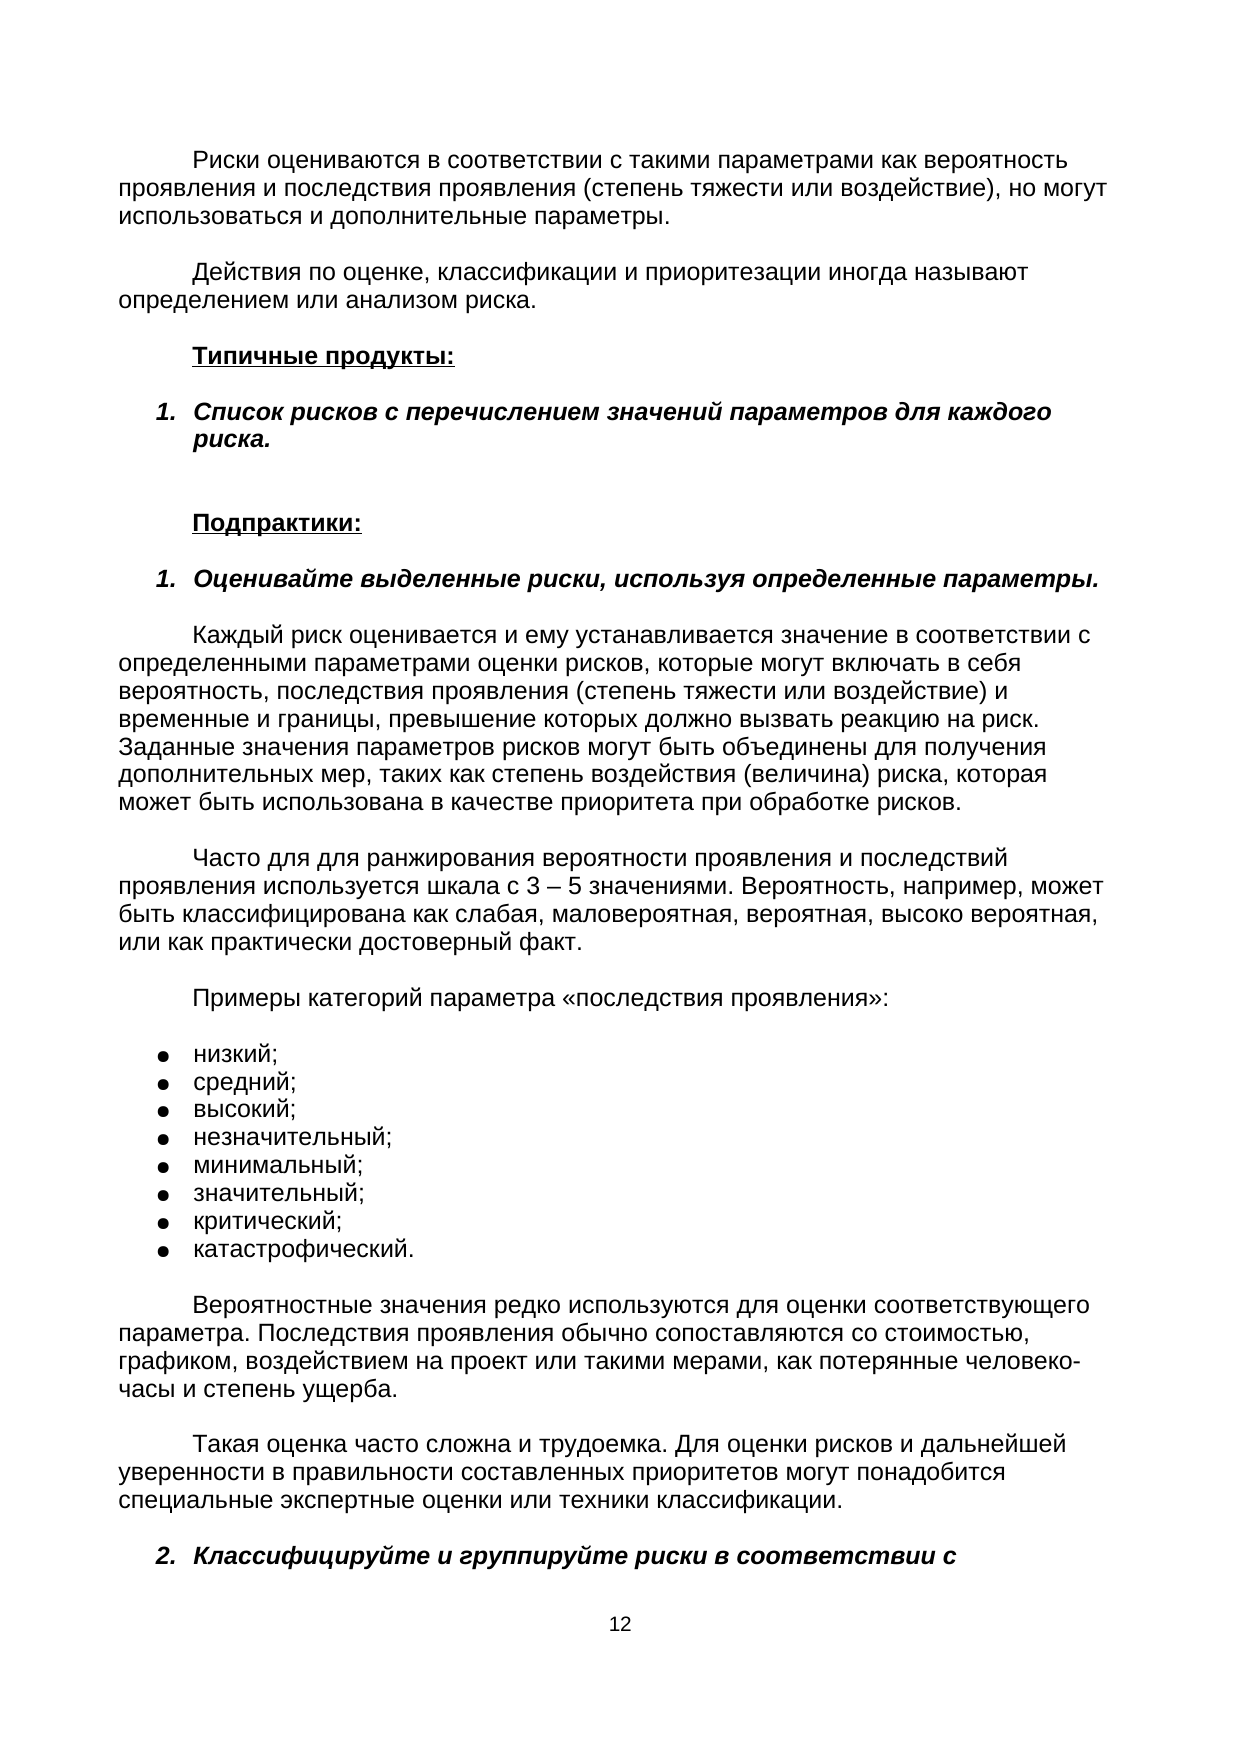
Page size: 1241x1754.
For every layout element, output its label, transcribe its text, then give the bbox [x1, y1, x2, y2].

text Каждый риск оценивается и ему устанавливается значение в соответствии с определенными параметрами оценки рисков, которые могут включать в себя вероятность, последствия проявления (степень тяжести или воздействие) и временные и границы, превышение которых должно вызвать реакцию на риск. Заданные значения параметров рисков могут быть объединены для получения дополнительных мер, таких как степень воздействия (величина) риска, которая может быть использована в качестве приоритета при обработке рисков. [118, 621, 1122, 816]
text Риски оцениваются в соответствии с такими параметрами как вероятность проявления и последствия проявления (степень тяжести или воздействие), но могут использоваться и дополнительные параметры. [118, 146, 1122, 230]
list Оценивайте выделенные риски, используя определенные параметры. [156, 565, 1122, 593]
text Часто для для ранжирования вероятности проявления и последствий проявления используется шкала с 3 – 5 значениями. Вероятность, например, может быть классифицирована как слабая, маловероятная, вероятная, высоко вероятная, или как практически достоверный факт. [118, 844, 1122, 956]
list катастрофический. [156, 1235, 1122, 1263]
text Примеры категорий параметра «последствия проявления»: [118, 983, 1122, 1011]
list Классифицируйте и группируйте риски в соответствии с [156, 1542, 1122, 1570]
list высокий; [156, 1095, 1122, 1123]
list минимальный; [156, 1151, 1122, 1179]
text Вероятностные значения редко используются для оценки соответствующего параметра. Последствия проявления обычно сопоставляются со стоимостью, графиком, воздействием на проект или такими мерами, как потерянные человеко-часы и степень ущерба. [118, 1291, 1122, 1402]
list незначительный; [156, 1123, 1122, 1151]
text Подпрактики: [118, 509, 1122, 537]
text Такая оценка часто сложна и трудоемка. Для оценки рисков и дальнейшей уверенности в правильности составленных приоритетов могут понадобится специальные экспертные оценки или техники классификации. [118, 1430, 1122, 1514]
list значительный; [156, 1179, 1122, 1207]
text Типичные продукты: [118, 341, 1122, 369]
list низкий; [156, 1039, 1122, 1067]
list Список рисков с перечислением значений параметров для каждого риска. [156, 397, 1122, 453]
list критический; [156, 1207, 1122, 1235]
list средний; [156, 1067, 1122, 1095]
text Действия по оценке, классификации и приоритезации иногда называют определением или анализом риска. [118, 258, 1122, 313]
